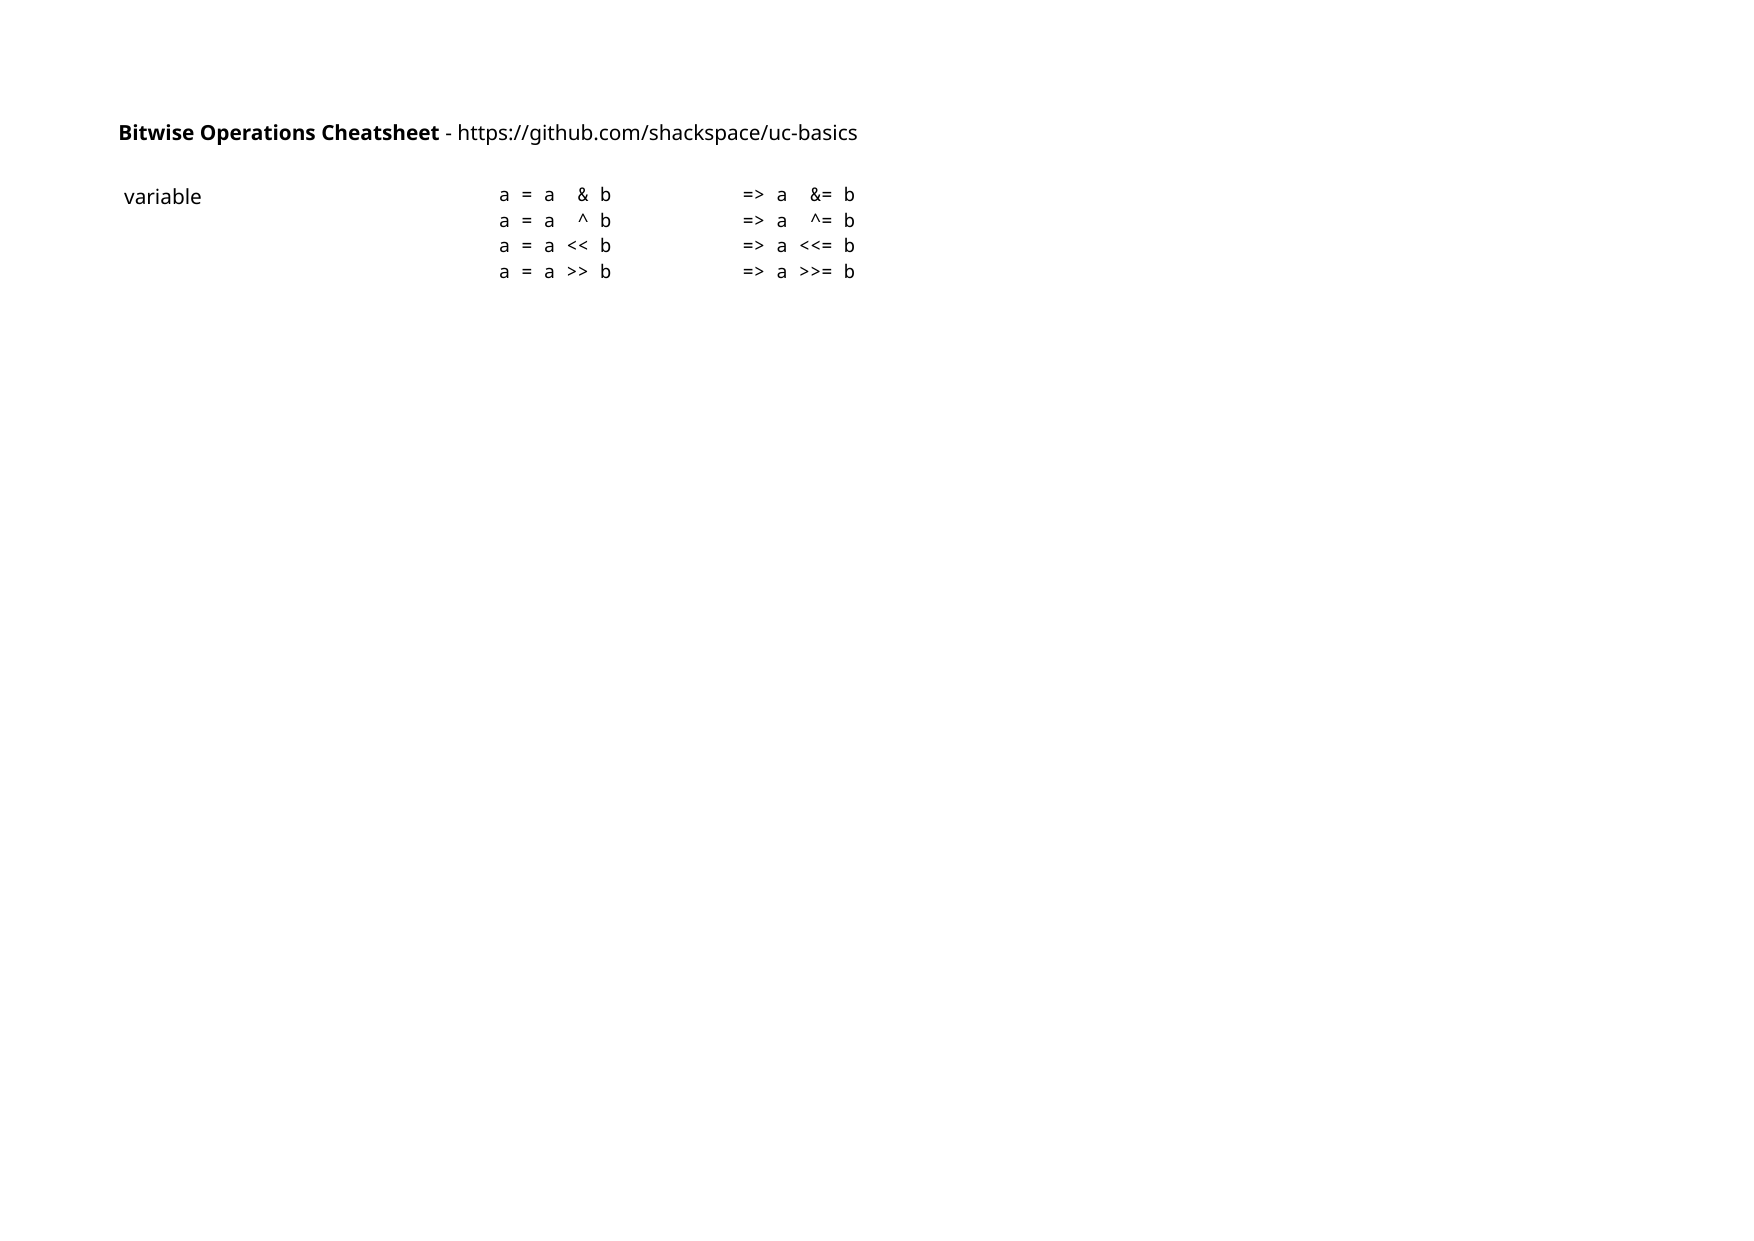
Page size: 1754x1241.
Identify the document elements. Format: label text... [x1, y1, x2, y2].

table_cell a = a & b a = a ^ b a = a << b a = a >> b [493, 176, 737, 289]
table_cell => a &= b => a ^= b => a <<= b => a >>= b [737, 176, 877, 289]
table_cell variable [118, 176, 493, 289]
